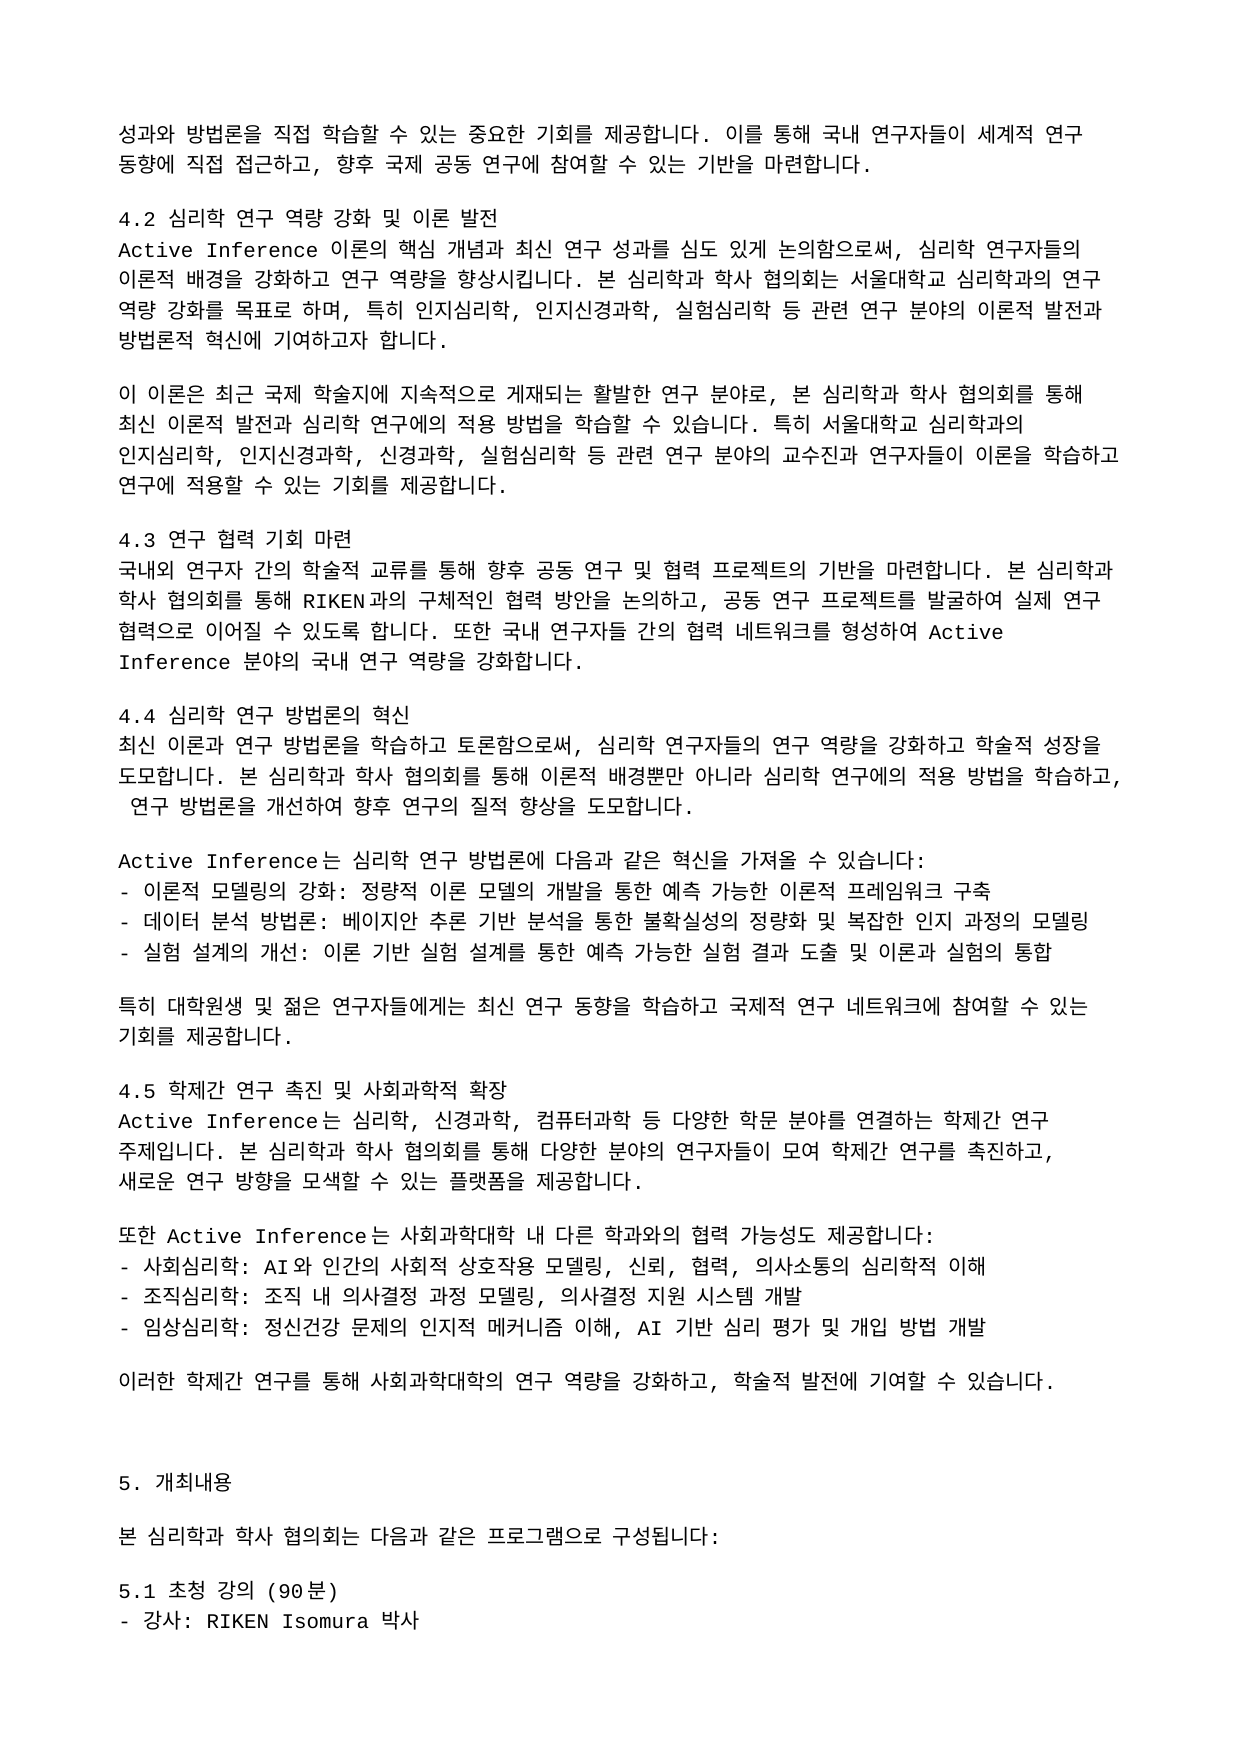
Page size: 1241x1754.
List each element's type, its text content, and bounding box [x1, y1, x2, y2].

text 특히 대학원생 및 젊은 연구자들에게는 최신 연구 동향을 학습하고 국제적 연구 네트워크에 참여할 수 있는 기회를 제공합니다. [118, 990, 1122, 1051]
text 국내외 연구자 간의 학술적 교류를 통해 향후 공동 연구 및 협력 프로젝트의 기반을 마련합니다. 본 심리학과 학사 협의회를 통해 RIKEN과의 구체적인 협력 방안을 논의하고, 공동 연구 프로젝트를 발굴하여 실제 연구 협력으로 이어질 수 있도록 합니다. 또한 국내 연구자들 간의 협력 네트워크를 형성하여 Active Inference 분야의 국내 연구 역량을 강화합니다. [118, 554, 1122, 676]
text 4.2 심리학 연구 역량 강화 및 이론 발전 [118, 203, 1122, 233]
text 최신 이론과 연구 방법론을 학습하고 토론함으로써, 심리학 연구자들의 연구 역량을 강화하고 학술적 성장을 도모합니다. 본 심리학과 학사 협의회를 통해 이론적 배경뿐만 아니라 심리학 연구에의 적용 방법을 학습하고, 연구 방법론을 개선하여 향후 연구의 질적 향상을 도모합니다. [118, 730, 1122, 821]
text - 실험 설계의 개선: 이론 기반 실험 설계를 통한 예측 가능한 실험 결과 도출 및 이론과 실험의 통합 [118, 936, 1122, 966]
text - 데이터 분석 방법론: 베이지안 추론 기반 분석을 통한 불확실성의 정량화 및 복잡한 인지 과정의 모델링 [118, 906, 1122, 936]
text 성과와 방법론을 직접 학습할 수 있는 중요한 기회를 제공합니다. 이를 통해 국내 연구자들이 세계적 연구 동향에 직접 접근하고, 향후 국제 공동 연구에 참여할 수 있는 기반을 마련합니다. [118, 118, 1122, 179]
text Active Inference 이론의 핵심 개념과 최신 연구 성과를 심도 있게 논의함으로써, 심리학 연구자들의 이론적 배경을 강화하고 연구 역량을 향상시킵니다. 본 심리학과 학사 협의회는 서울대학교 심리학과의 연구 역량 강화를 목표로 하며, 특히 인지심리학, 인지신경과학, 실험심리학 등 관련 연구 분야의 이론적 발전과 방법론적 혁신에 기여하고자 합니다. [118, 233, 1122, 355]
text 4.4 심리학 연구 방법론의 혁신 [118, 699, 1122, 730]
text Active Inference는 심리학 연구 방법론에 다음과 같은 혁신을 가져올 수 있습니다: [118, 845, 1122, 875]
text 5. 개최내용 [118, 1466, 1122, 1497]
text 4.5 학제간 연구 촉진 및 사회과학적 확장 [118, 1074, 1122, 1105]
text - 임상심리학: 정신건강 문제의 인지적 메커니즘 이해, AI 기반 심리 평가 및 개입 방법 개발 [118, 1311, 1122, 1341]
text - 강사: RIKEN Isomura 박사 [118, 1605, 1122, 1635]
text 이 이론은 최근 국제 학술지에 지속적으로 게재되는 활발한 연구 분야로, 본 심리학과 학사 협의회를 통해 최신 이론적 발전과 심리학 연구에의 적용 방법을 학습할 수 있습니다. 특히 서울대학교 심리학과의 인지심리학, 인지신경과학, 신경과학, 실험심리학 등 관련 연구 분야의 교수진과 연구자들이 이론을 학습하고 연구에 적용할 수 있는 기회를 제공합니다. [118, 378, 1122, 500]
text Active Inference는 심리학, 신경과학, 컴퓨터과학 등 다양한 학문 분야를 연결하는 학제간 연구 주제입니다. 본 심리학과 학사 협의회를 통해 다양한 분야의 연구자들이 모여 학제간 연구를 촉진하고, 새로운 연구 방향을 모색할 수 있는 플랫폼을 제공합니다. [118, 1105, 1122, 1196]
text 또한 Active Inference는 사회과학대학 내 다른 학과와의 협력 가능성도 제공합니다: [118, 1219, 1122, 1250]
text 4.3 연구 협력 기회 마련 [118, 524, 1122, 554]
text 이러한 학제간 연구를 통해 사회과학대학의 연구 역량을 강화하고, 학술적 발전에 기여할 수 있습니다. [118, 1365, 1122, 1395]
text 본 심리학과 학사 협의회는 다음과 같은 프로그램으로 구성됩니다: [118, 1520, 1122, 1551]
text - 사회심리학: AI와 인간의 사회적 상호작용 모델링, 신뢰, 협력, 의사소통의 심리학적 이해 [118, 1250, 1122, 1280]
text - 이론적 모델링의 강화: 정량적 이론 모델의 개발을 통한 예측 가능한 이론적 프레임워크 구축 [118, 875, 1122, 906]
text 5.1 초청 강의 (90분) [118, 1574, 1122, 1605]
text - 조직심리학: 조직 내 의사결정 과정 모델링, 의사결정 지원 시스템 개발 [118, 1280, 1122, 1311]
